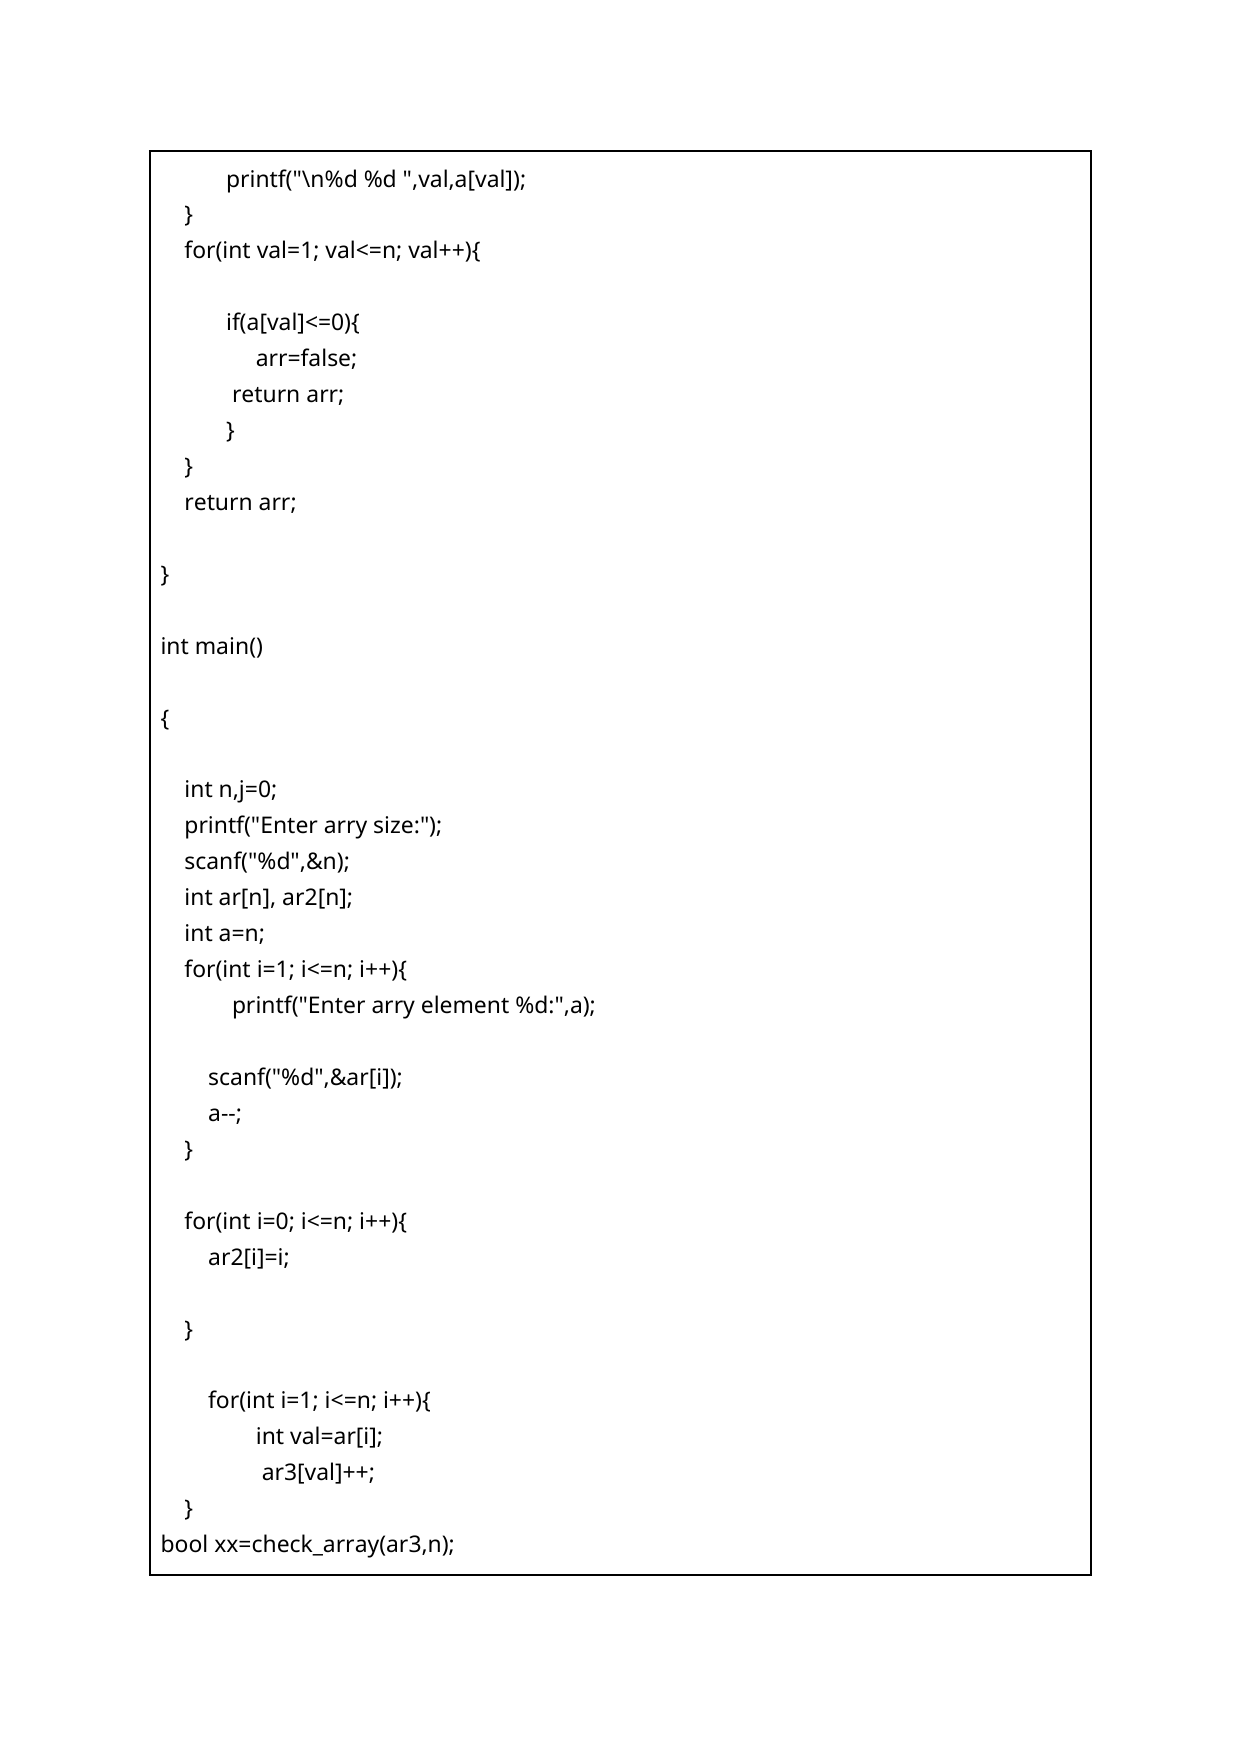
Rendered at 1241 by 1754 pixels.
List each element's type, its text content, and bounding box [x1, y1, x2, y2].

table_cell printf("\n%d %d ",val,a[val]); } for(int val=1; val<=n; val++){ if(a[val]<=0){ arr=false; return arr; } } return arr; } int main() { int n,j=0; printf("Enter arry size:"); scanf("%d",&n); int ar[n], ar2[n]; int a=n; for(int i=1; i<=n; i++){ printf("Enter arry element %d:",a); scanf("%d",&ar[i]); a--; } for(int i=0; i<=n; i++){ ar2[i]=i; } for(int i=1; i<=n; i++){ int val=ar[i]; ar3[val]++; } bool xx=check_array(ar3,n); [151, 152, 1090, 1574]
